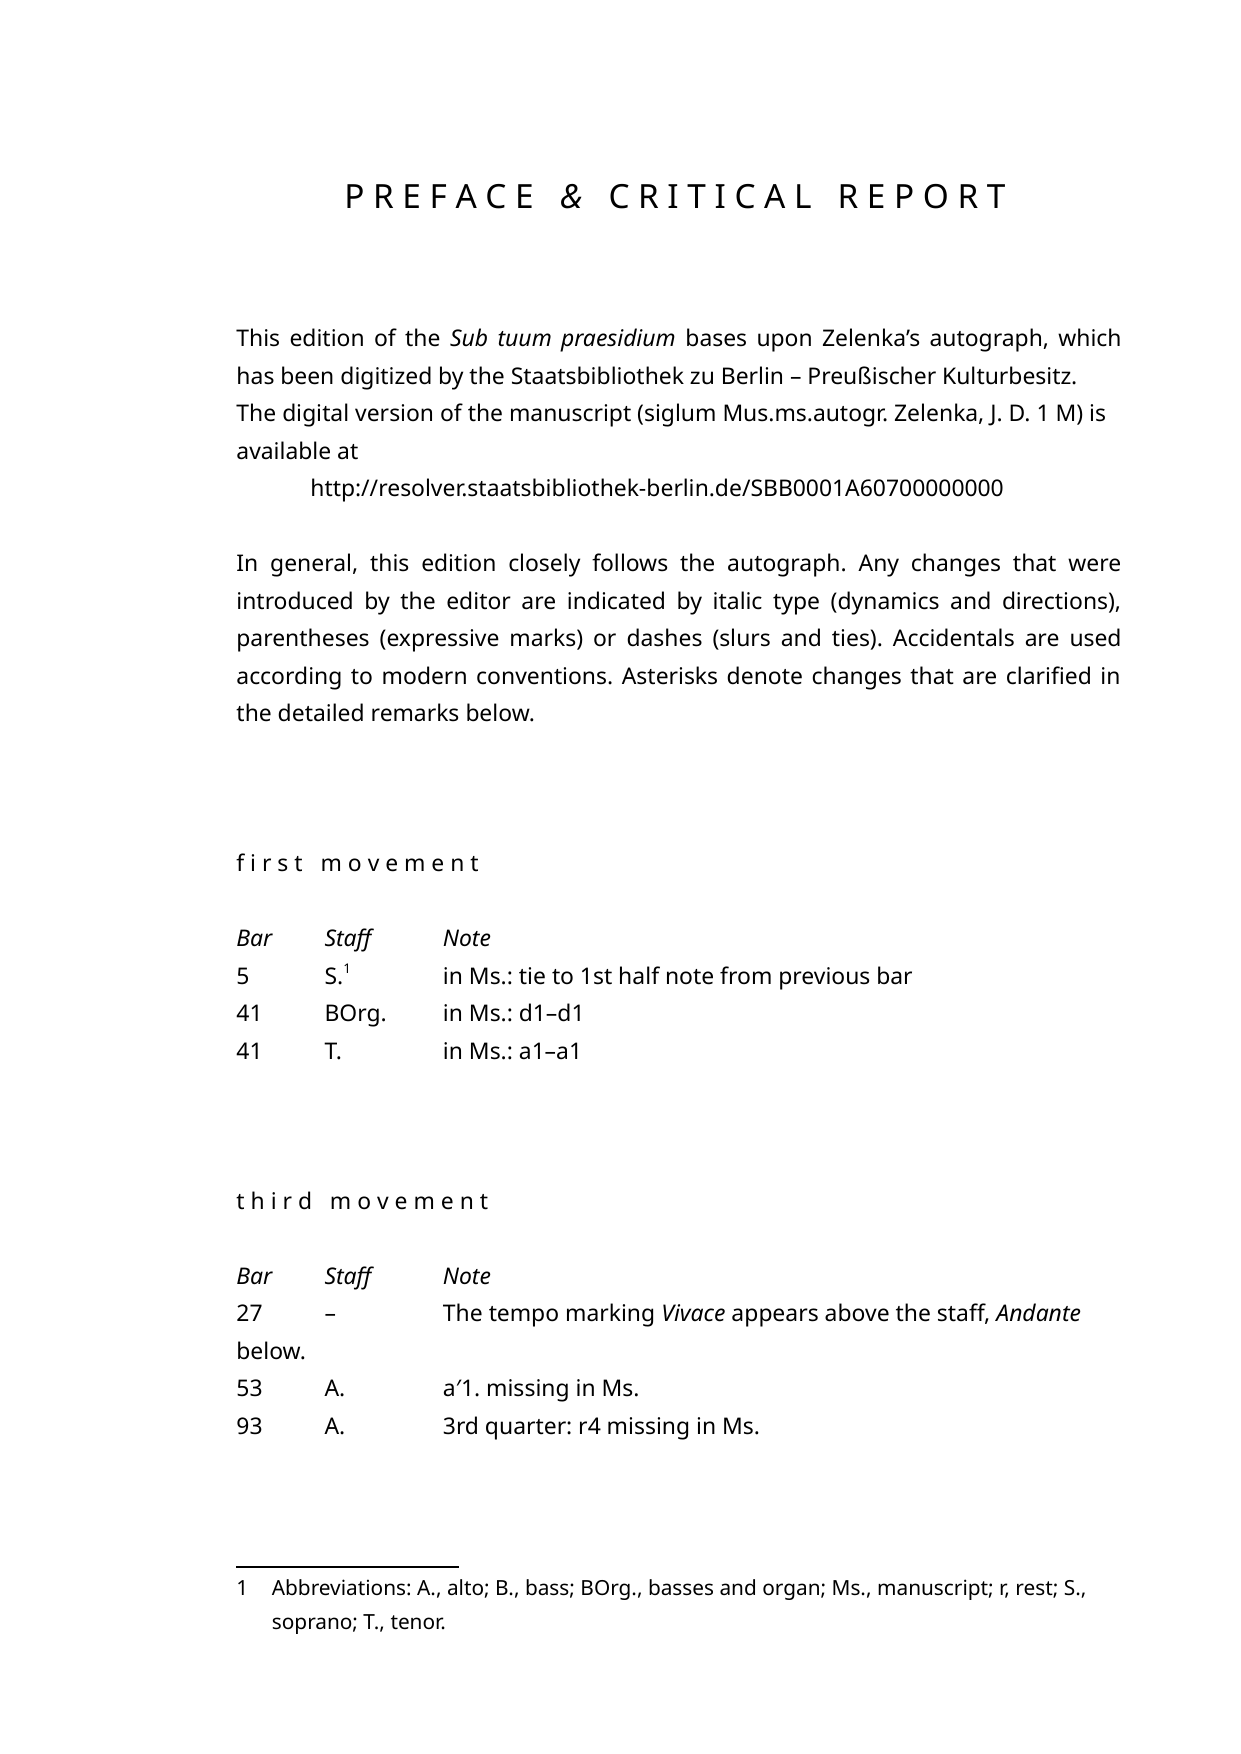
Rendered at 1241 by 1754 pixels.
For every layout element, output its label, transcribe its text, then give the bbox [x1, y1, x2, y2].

text P R E F A C E & C R I T I C A L R E P O R T [236, 173, 1122, 218]
text In general, this edition closely follows the autograph. Any changes that were introduced by the editor are indicated by italic type (dynamics and directions), parentheses (expressive marks) or dashes (slurs and ties). Accidentals are used according to modern conventions. Asterisks denote changes that are clarified in the detailed remarks below. [236, 547, 1122, 729]
text The digital version of the manuscript (siglum Mus.ms.autogr. Zelenka, J. D. 1 M) is available at http://resolver.staatsbibliothek-berlin.de/SBB0001A60700000000 [236, 397, 1122, 504]
text t h i r d m o v e m e n t [236, 1185, 1122, 1216]
text This edition of the Sub tuum praesidium bases upon Zelenka’s autograph, which has been digitized by the Staatsbibliothek zu Berlin – Preußischer Kulturbesitz. [236, 322, 1122, 391]
text Bar Staff Note 27 – The tempo marking Vivace appears above the staff, Andante below. 53 A. a′1. missing in Ms. 93 A. 3rd quarter: r4 missing in Ms. [236, 1260, 1122, 1441]
text Abbreviations: A., alto; B., bass; BOrg., basses and organ; Ms., manuscript; r, rest; S., soprano; T., tenor. [236, 1573, 1122, 1636]
text f i r s t m o v e m e n t [236, 847, 1122, 879]
text Bar Staff Note 5 S. in Ms.: tie to 1st half note from previous bar 41 BOrg. in Ms.: d1–d1 41 T. in Ms.: a1–a1 [236, 922, 1122, 1104]
